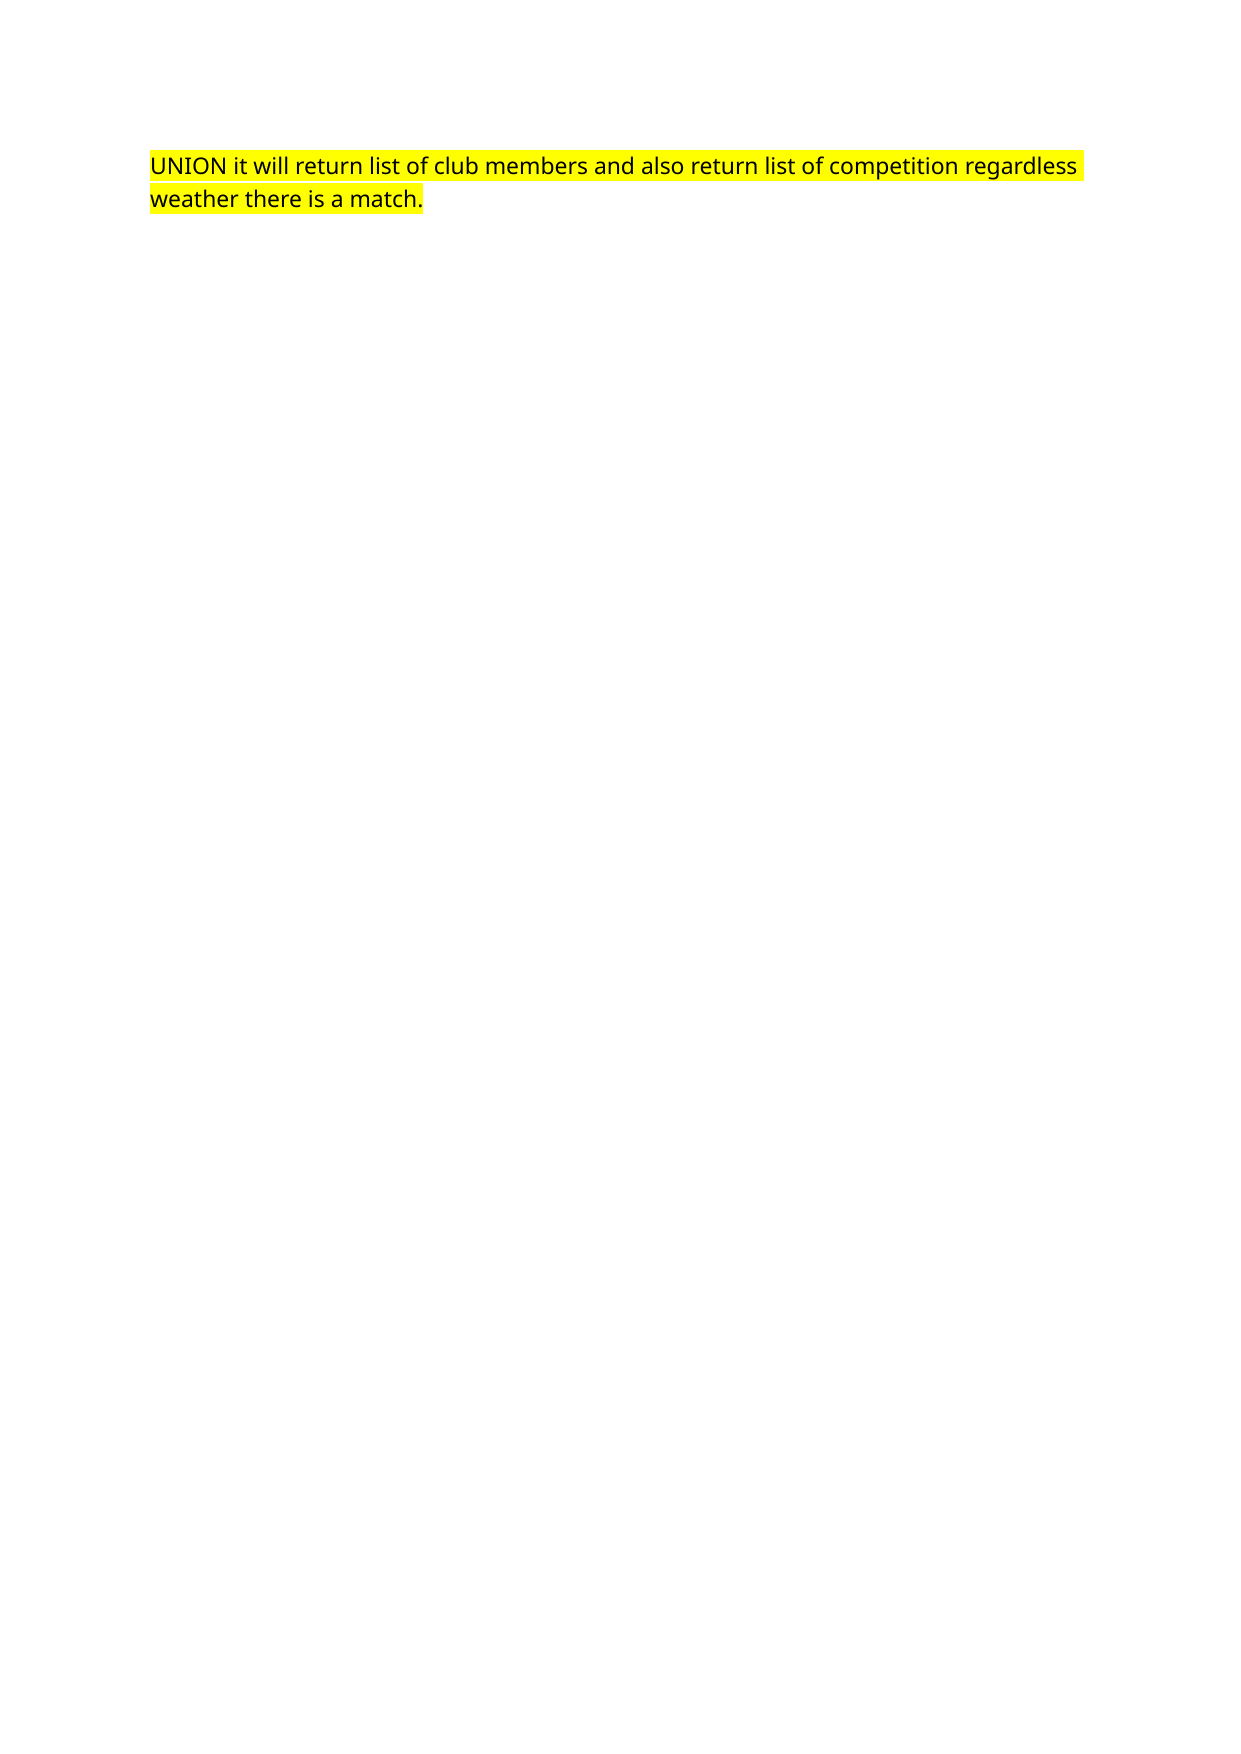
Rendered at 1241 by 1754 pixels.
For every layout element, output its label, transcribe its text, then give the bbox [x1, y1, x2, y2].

text UNION it will return list of club members and also return list of competition regardless weather there is a match. [150, 150, 1090, 214]
